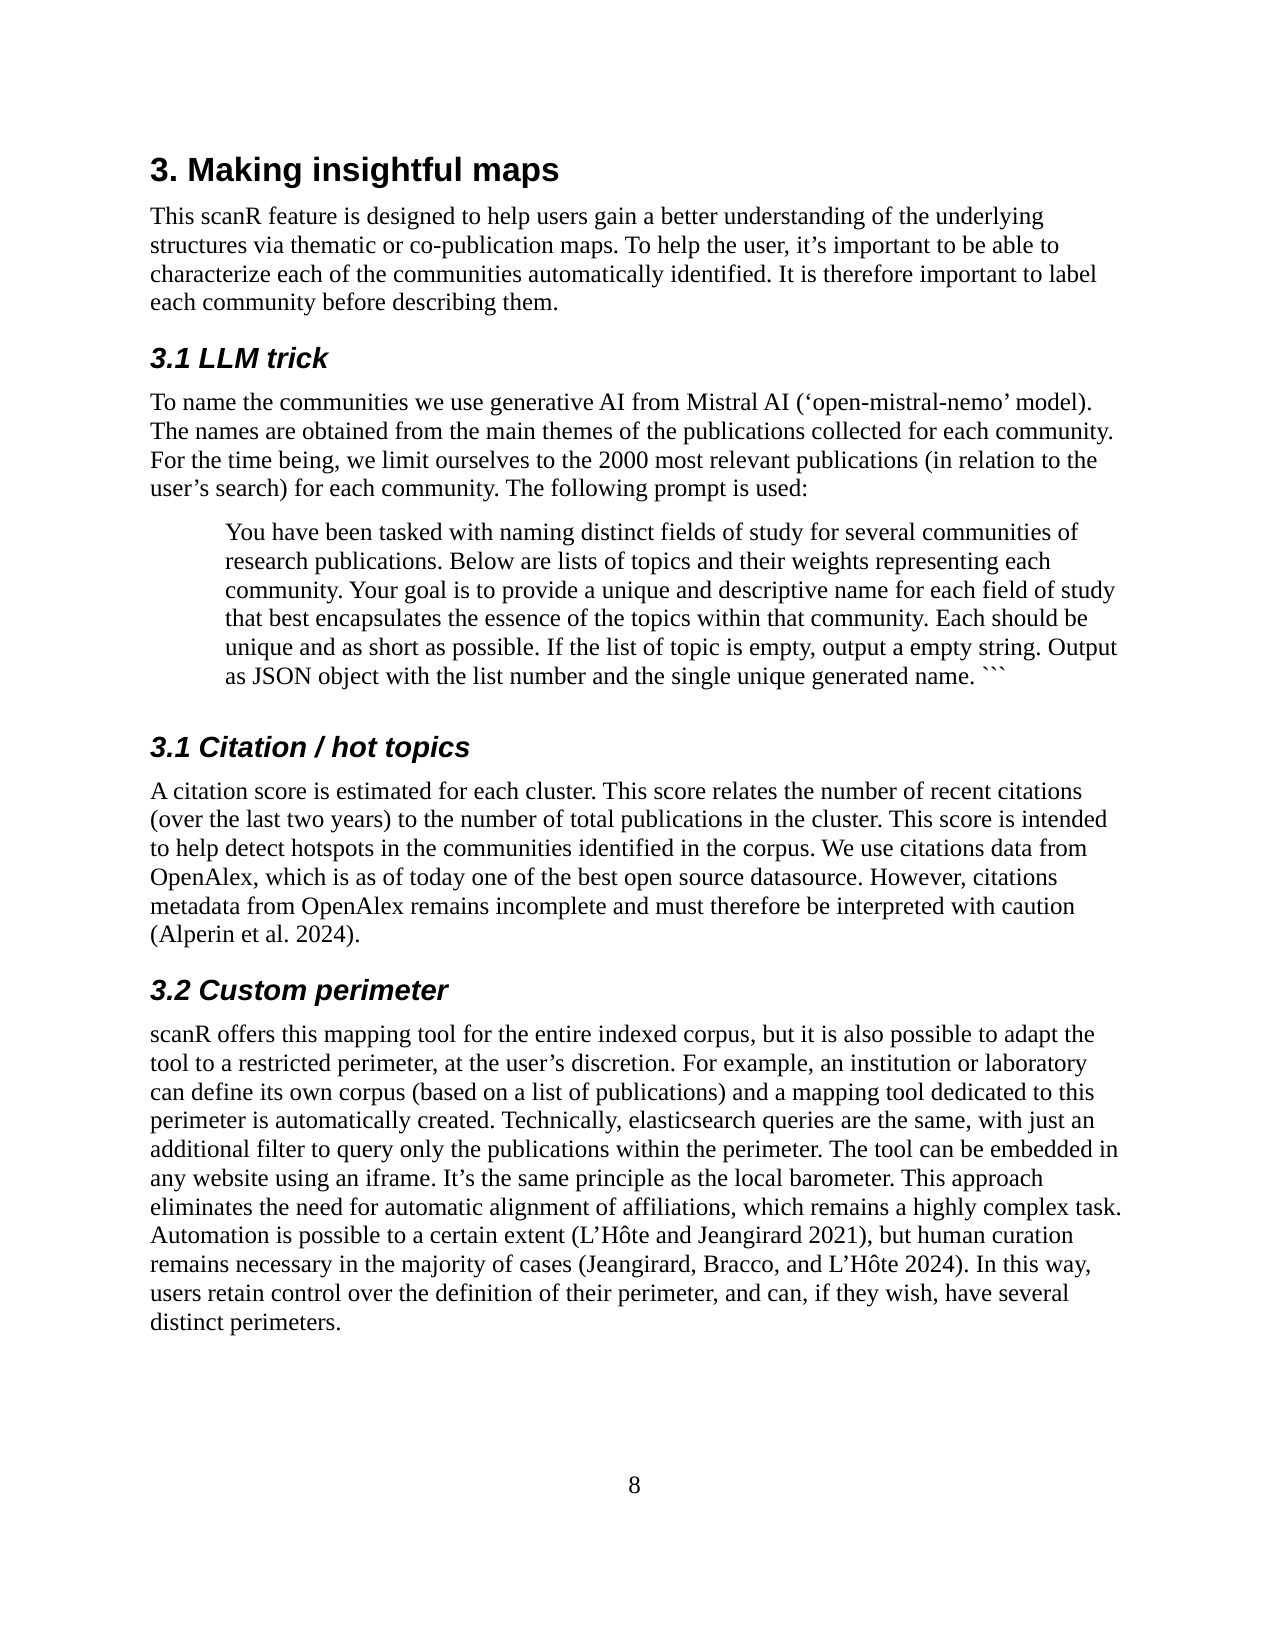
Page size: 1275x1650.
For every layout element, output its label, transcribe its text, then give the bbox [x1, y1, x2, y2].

subtitle 3. Making insightful maps [150, 150, 1125, 189]
subtitle 3.1 Citation / hot topics [150, 730, 1125, 763]
text This scanR feature is designed to help users gain a better understanding of the underlying structures via thematic or co-publication maps. To help the user, it’s important to be able to characterize each of the communities automatically identified. It is therefore important to label each community before describing them. [150, 201, 1125, 316]
text A citation score is estimated for each cluster. This score relates the number of recent citations (over the last two years) to the number of total publications in the cluster. This score is intended to help detect hotspots in the communities identified in the corpus. We use citations data from OpenAlex, which is as of today one of the best open source datasource. However, citations metadata from OpenAlex remains incomplete and must therefore be interpreted with caution (Alperin et al. 2024). [150, 776, 1125, 948]
text You have been tasked with naming distinct fields of study for several communities of research publications. Below are lists of topics and their weights representing each community. Your goal is to provide a unique and descriptive name for each field of study that best encapsulates the essence of the topics within that community. Each should be unique and as short as possible. If the list of topic is empty, output a empty string. Output as JSON object with the list number and the single unique generated name. ``` [225, 517, 1125, 690]
text To name the communities we use generative AI from Mistral AI (‘open-mistral-nemo’ model). The names are obtained from the main themes of the publications collected for each community. For the time being, we limit ourselves to the 2000 most relevant publications (in relation to the user’s search) for each community. The following prompt is used: [150, 387, 1125, 502]
text scanR offers this mapping tool for the entire indexed corpus, but it is also possible to adapt the tool to a restricted perimeter, at the user’s discretion. For example, an institution or laboratory can define its own corpus (based on a list of publications) and a mapping tool dedicated to this perimeter is automatically created. Technically, elasticsearch queries are the same, with just an additional filter to query only the publications within the perimeter. The tool can be embedded in any website using an iframe. It’s the same principle as the local barometer. This approach eliminates the need for automatic alignment of affiliations, which remains a highly complex task. Automation is possible to a certain extent (L’Hôte and Jeangirard 2021), but human curation remains necessary in the majority of cases (Jeangirard, Bracco, and L’Hôte 2024). In this way, users retain control over the definition of their perimeter, and can, if they wish, have several distinct perimeters. [150, 1019, 1125, 1336]
subtitle 3.2 Custom perimeter [150, 973, 1125, 1007]
subtitle 3.1 LLM trick [150, 341, 1125, 375]
